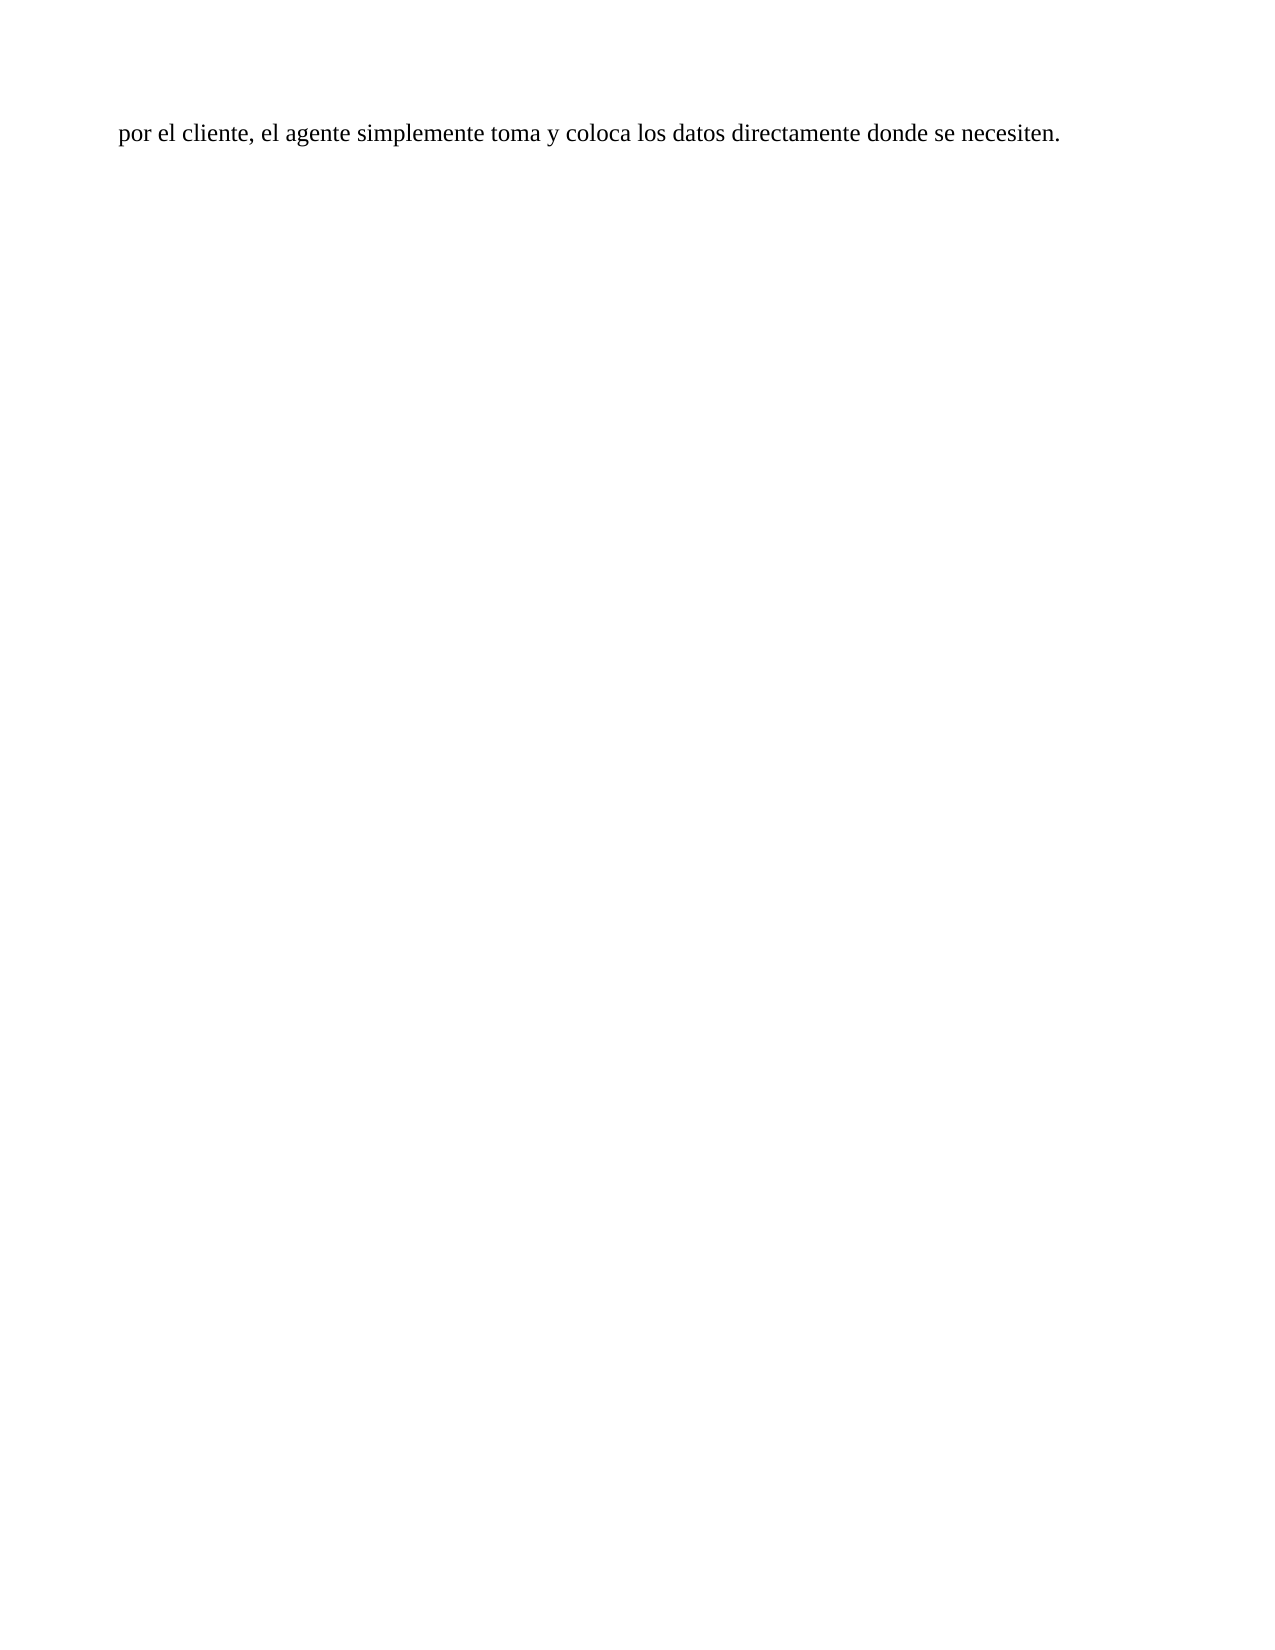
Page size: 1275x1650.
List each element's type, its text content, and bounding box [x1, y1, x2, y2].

text por el cliente, el agente simplemente toma y coloca los datos directamente donde se necesiten. [118, 118, 1157, 147]
